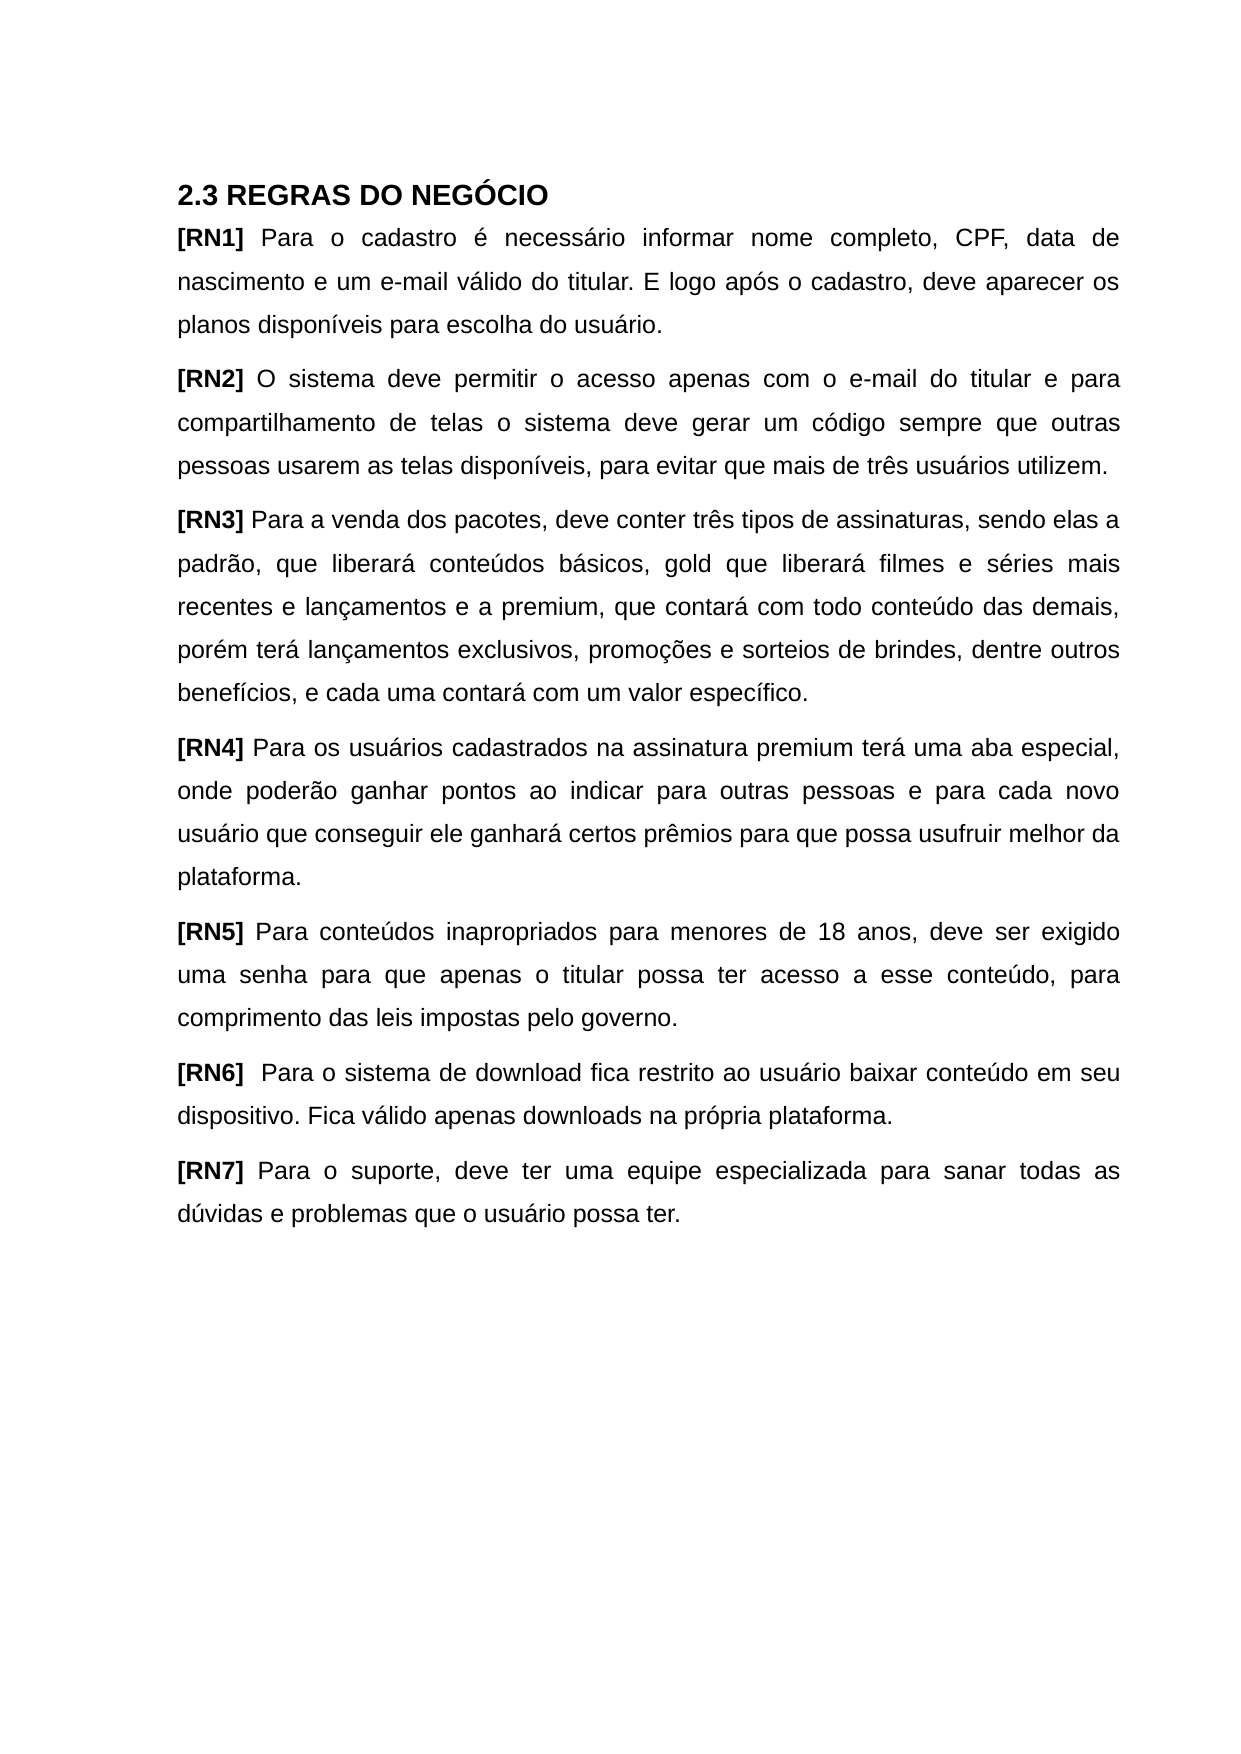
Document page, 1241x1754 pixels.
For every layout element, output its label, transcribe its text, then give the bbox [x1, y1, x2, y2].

text [RN6] Para o sistema de download fica restrito ao usuário baixar conteúdo em seu dispositivo. Fica válido apenas downloads na própria plataforma. [177, 1058, 1122, 1130]
subtitle 2.3 REGRAS DO NEGÓCIO [177, 178, 1122, 212]
text [RN7] Para o suporte, deve ter uma equipe especializada para sanar todas as dúvidas e problemas que o usuário possa ter. [177, 1156, 1122, 1228]
text [RN5] Para conteúdos inapropriados para menores de 18 anos, deve ser exigido uma senha para que apenas o titular possa ter acesso a esse conteúdo, para comprimento das leis impostas pelo governo. [177, 917, 1122, 1032]
text [RN1] Para o cadastro é necessário informar nome completo, CPF, data de nascimento e um e-mail válido do titular. E logo após o cadastro, deve aparecer os planos disponíveis para escolha do usuário. [177, 223, 1122, 338]
text [RN2] O sistema deve permitir o acesso apenas com o e-mail do titular e para compartilhamento de telas o sistema deve gerar um código sempre que outras pessoas usarem as telas disponíveis, para evitar que mais de três usuários utilizem. [177, 364, 1122, 479]
text [RN4] Para os usuários cadastrados na assinatura premium terá uma aba especial, onde poderão ganhar pontos ao indicar para outras pessoas e para cada novo usuário que conseguir ele ganhará certos prêmios para que possa usufruir melhor da plataforma. [177, 733, 1122, 891]
text [RN3] Para a venda dos pacotes, deve conter três tipos de assinaturas, sendo elas a padrão, que liberará conteúdos básicos, gold que liberará filmes e séries mais recentes e lançamentos e a premium, que contará com todo conteúdo das demais, porém terá lançamentos exclusivos, promoções e sorteios de brindes, dentre outros benefícios, e cada uma contará com um valor específico. [177, 505, 1122, 707]
